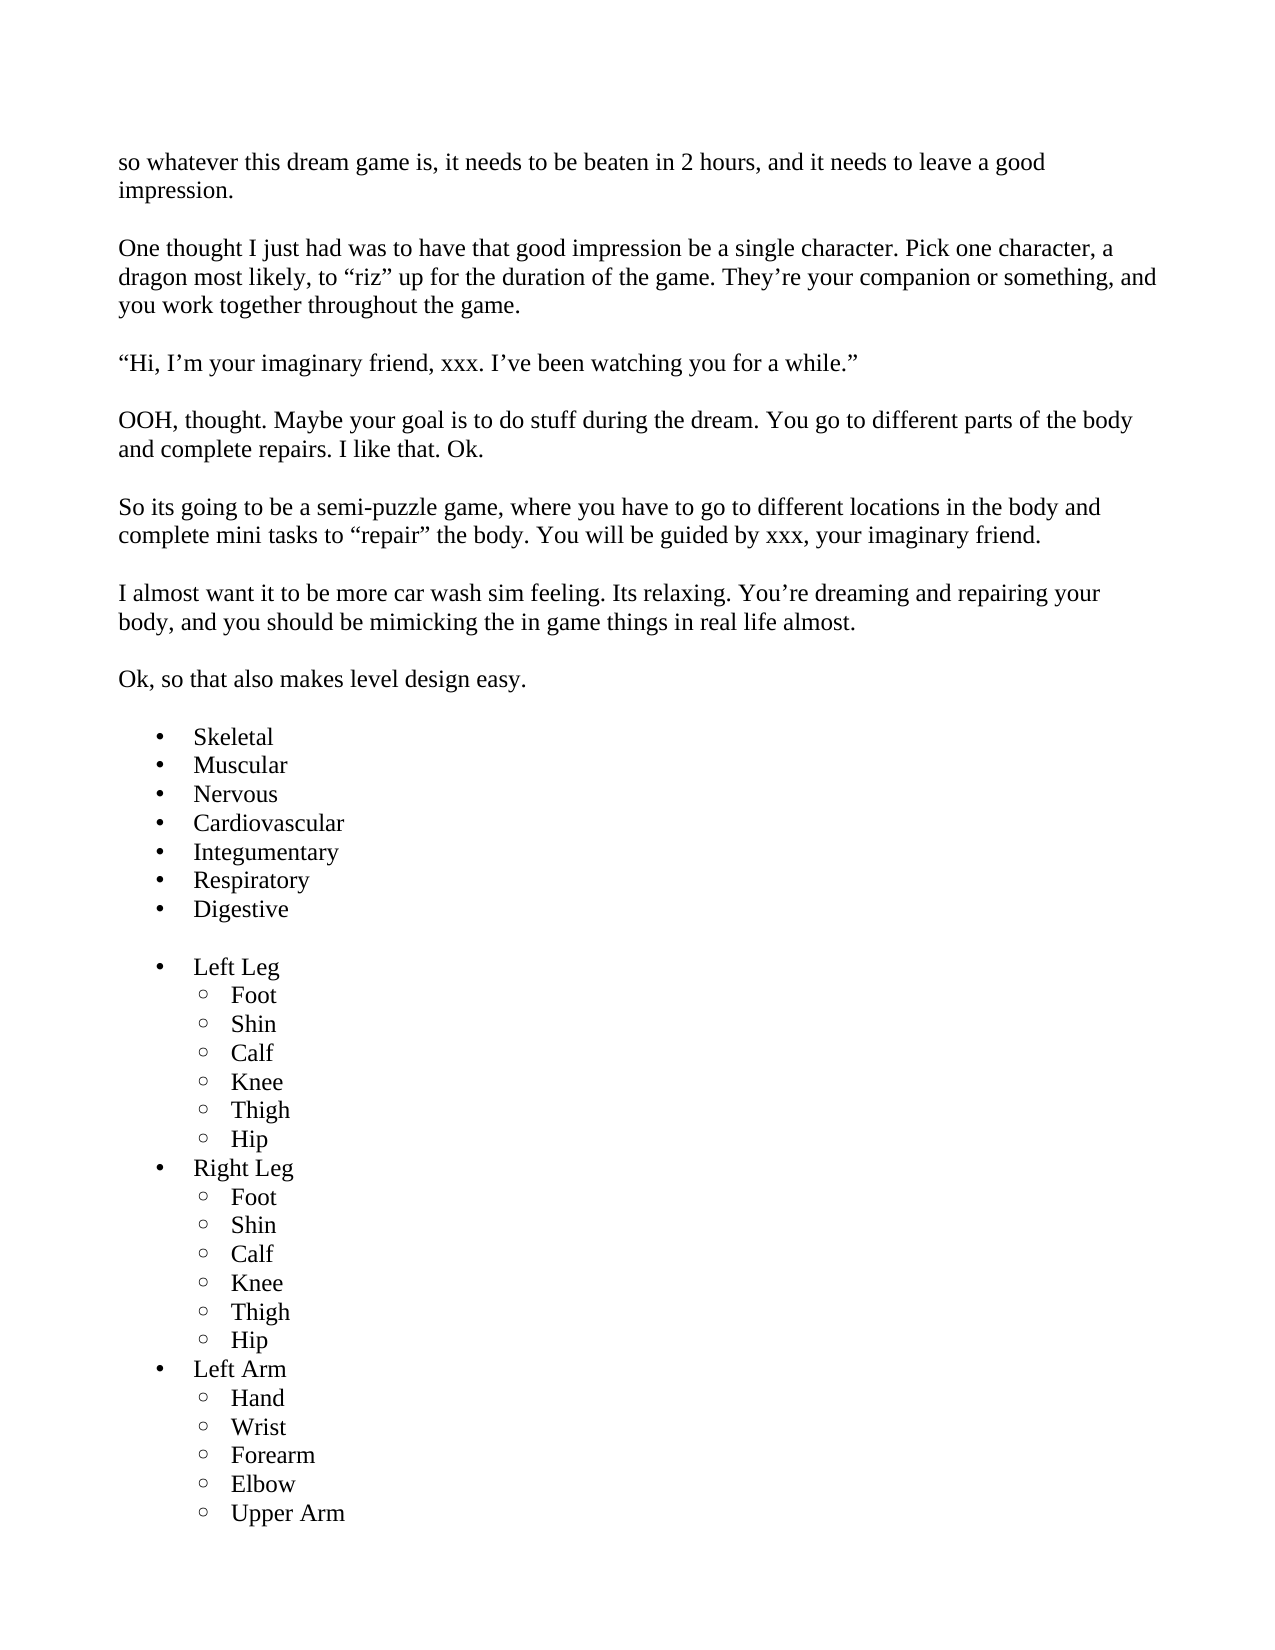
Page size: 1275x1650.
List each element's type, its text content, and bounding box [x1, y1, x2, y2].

list Hip [193, 1326, 1157, 1354]
list Calf [193, 1038, 1157, 1067]
list Left Leg [156, 952, 1157, 981]
list Calf [193, 1239, 1157, 1268]
list Respiratory [156, 866, 1157, 894]
list Skeletal [156, 722, 1157, 751]
list Elbow [193, 1469, 1157, 1498]
text One thought I just had was to have that good impression be a single character. Pick one character, a dragon most likely, to “riz” up for the duration of the game. They’re your companion or something, and you work together throughout the game. [118, 233, 1157, 319]
list Thigh [193, 1096, 1157, 1124]
text Ok, so that also makes level design easy. [118, 664, 1157, 693]
list Upper Arm [193, 1498, 1157, 1527]
list Nervous [156, 779, 1157, 808]
list Knee [193, 1067, 1157, 1096]
list Knee [193, 1268, 1157, 1297]
list Integumentary [156, 837, 1157, 866]
list Digestive [156, 894, 1157, 923]
list Hand [193, 1383, 1157, 1412]
list Foot [193, 981, 1157, 1009]
text so whatever this dream game is, it needs to be beaten in 2 hours, and it needs to leave a good impression. [118, 147, 1157, 204]
list Muscular [156, 751, 1157, 779]
list Hip [193, 1124, 1157, 1153]
list Left Arm [156, 1354, 1157, 1383]
list Wrist [193, 1412, 1157, 1441]
list Shin [193, 1009, 1157, 1038]
list Right Leg [156, 1153, 1157, 1182]
list Thigh [193, 1297, 1157, 1326]
list Shin [193, 1211, 1157, 1239]
list Foot [193, 1182, 1157, 1211]
list Forearm [193, 1441, 1157, 1469]
text “Hi, I’m your imaginary friend, xxx. I’ve been watching you for a while.” [118, 348, 1157, 377]
text So its going to be a semi-puzzle game, where you have to go to different locations in the body and complete mini tasks to “repair” the body. You will be guided by xxx, your imaginary friend. [118, 492, 1157, 549]
text OOH, thought. Maybe your goal is to do stuff during the dream. You go to different parts of the body and complete repairs. I like that. Ok. [118, 406, 1157, 463]
text I almost want it to be more car wash sim feeling. Its relaxing. You’re dreaming and repairing your body, and you should be mimicking the in game things in real life almost. [118, 578, 1157, 636]
list Cardiovascular [156, 808, 1157, 837]
